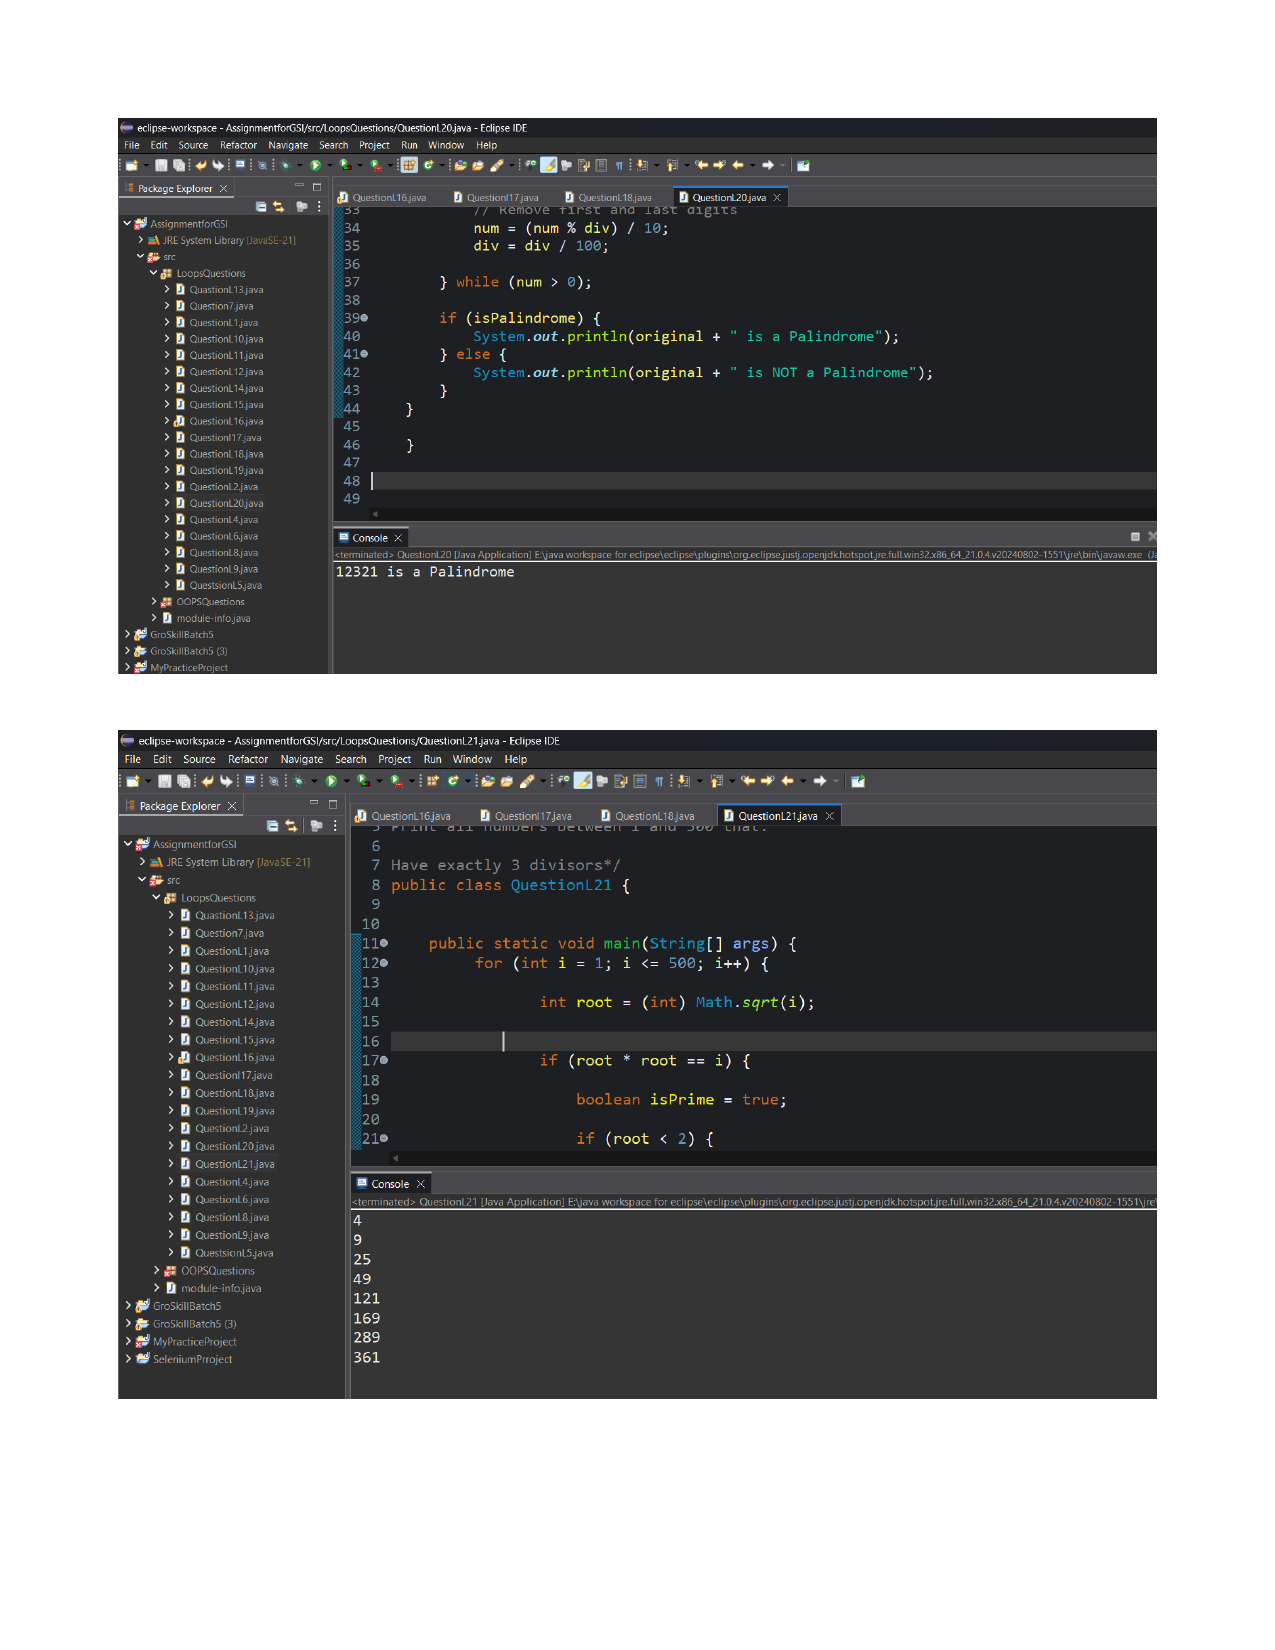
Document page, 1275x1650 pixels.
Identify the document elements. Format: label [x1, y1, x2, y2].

picture [118, 118, 1157, 674]
picture [118, 730, 1157, 1399]
